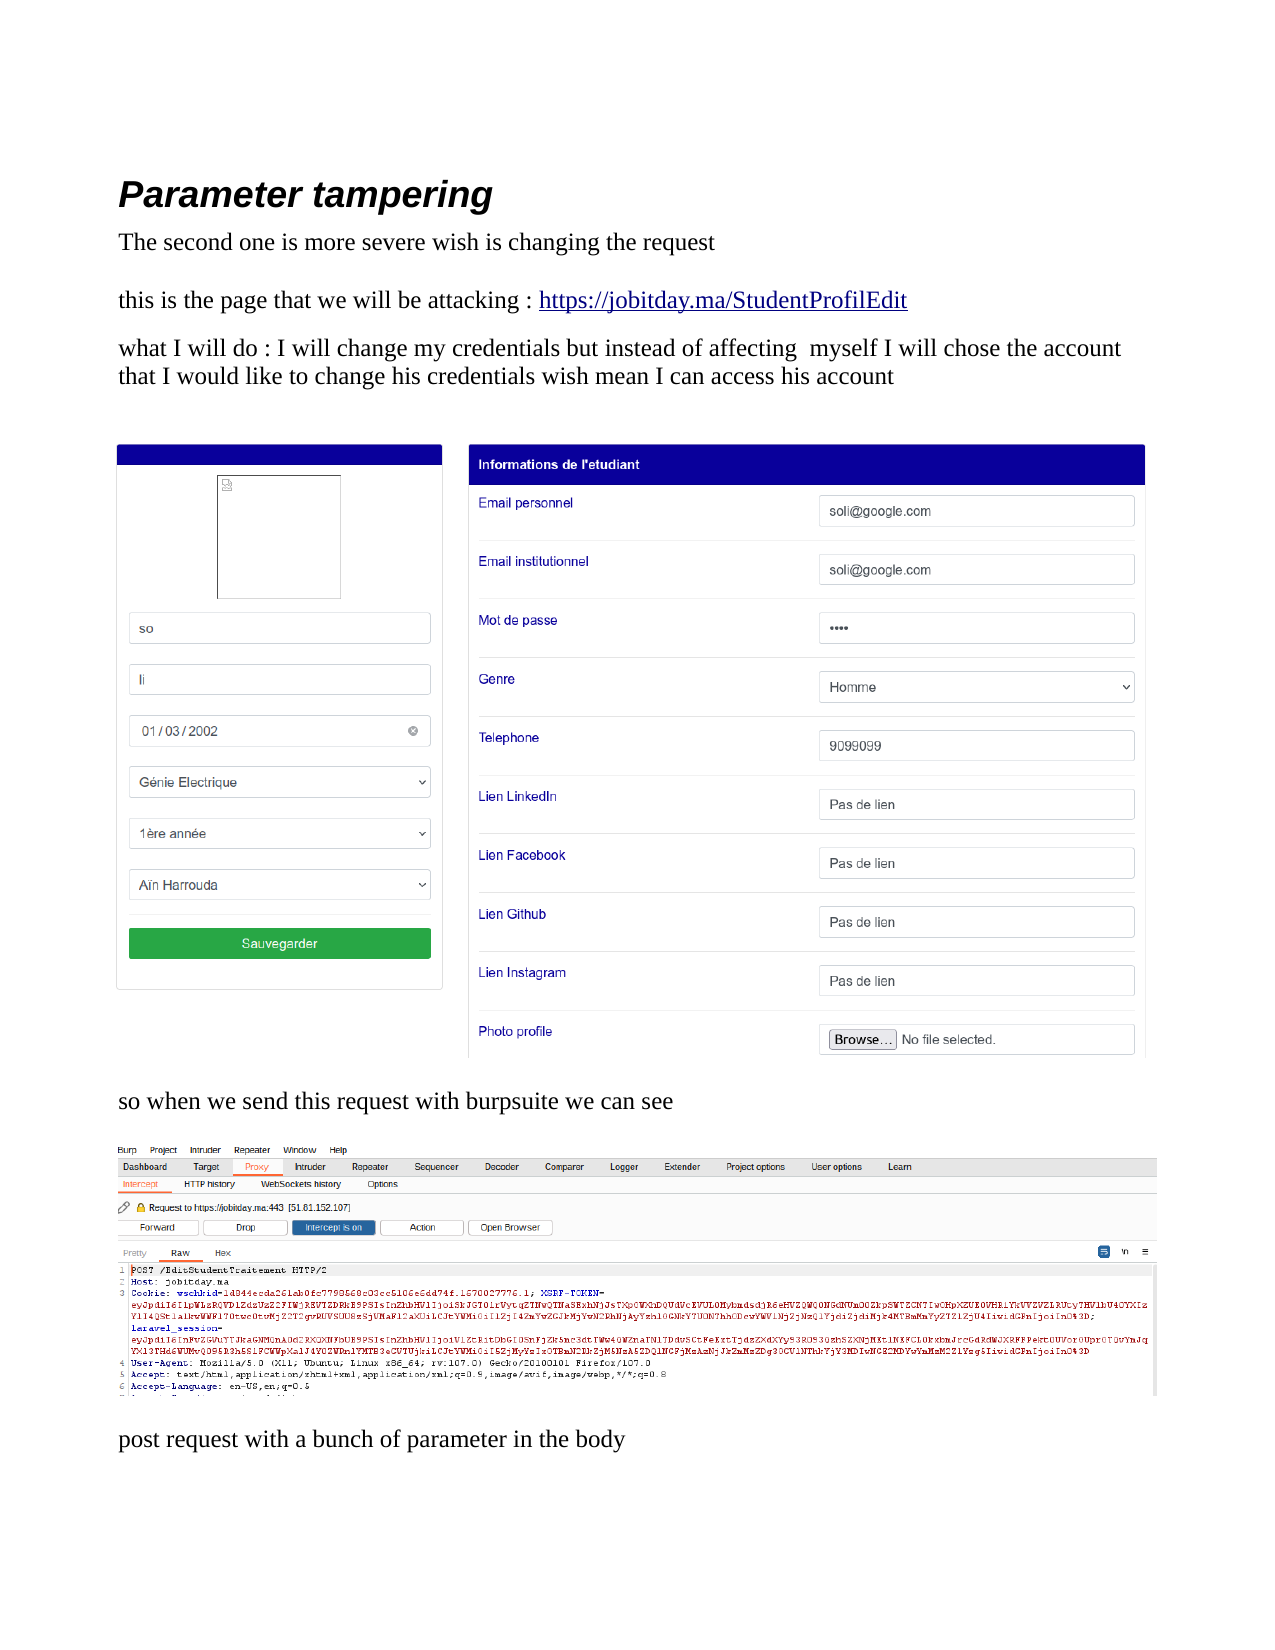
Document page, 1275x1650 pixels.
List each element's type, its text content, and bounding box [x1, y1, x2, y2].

text so when we send this request with burpsuite we can see [118, 1086, 1157, 1115]
picture [110, 440, 1149, 1058]
text The second one is more severe wish is changing the request [118, 227, 1157, 256]
picture [118, 1143, 1157, 1396]
text what I will do : I will change my credentials but instead of affecting myself I will chose the account that I would like to change his credentials wish mean I can access his account [118, 333, 1157, 390]
subtitle Parameter tampering [118, 172, 1157, 215]
text post request with a bunch of parameter in the body [118, 1424, 1157, 1453]
text this is the page that we will be attacking : https://jobitday.ma/StudentProfilEdit [118, 285, 1157, 314]
